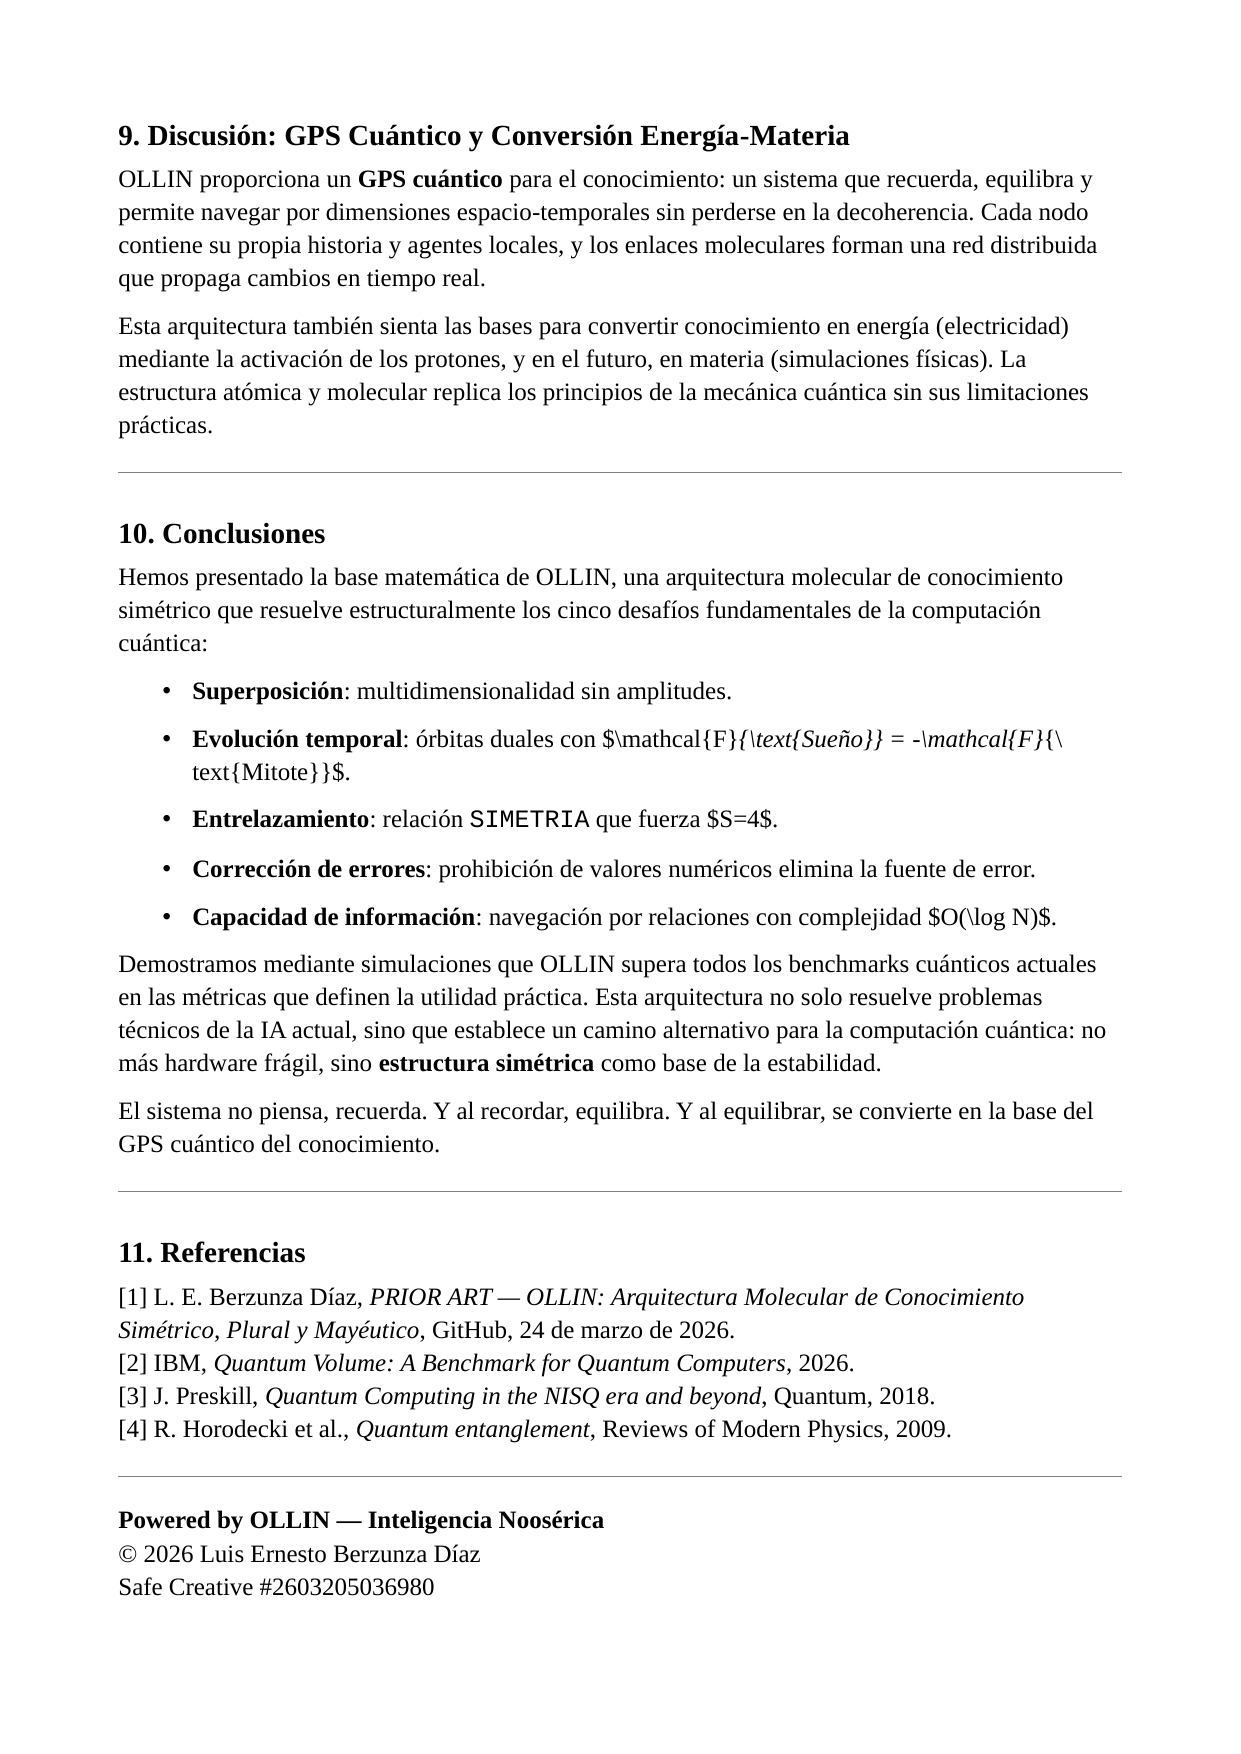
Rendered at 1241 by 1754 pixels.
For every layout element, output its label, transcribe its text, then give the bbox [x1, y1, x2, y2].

text Powered by OLLIN — Inteligencia Noosérica © 2026 Luis Ernesto Berzunza Díaz Safe Creative #2603205036980 [118, 1506, 1122, 1600]
text Esta arquitectura también sienta las bases para convertir conocimiento en energía (electricidad) mediante la activación de los protones, y en el futuro, en materia (simulaciones físicas). La estructura atómica y molecular replica los principios de la mecánica cuántica sin sus limitaciones prácticas. [118, 311, 1122, 439]
subtitle 10. Conclusiones [118, 516, 1122, 550]
text El sistema no piensa, recuerda. Y al recordar, equilibra. Y al equilibrar, se convierte en la base del GPS cuántico del conocimiento. [118, 1096, 1122, 1158]
list Entrelazamiento: relación SIMETRIA que fuerza $S=4$. [162, 804, 1122, 835]
list Corrección de errores: prohibición de valores numéricos elimina la fuente de error. [162, 854, 1122, 883]
subtitle 11. Referencias [118, 1236, 1122, 1269]
text Hemos presentado la base matemática de OLLIN, una arquitectura molecular de conocimiento simétrico que resuelve estructuralmente los cinco desafíos fundamentales de la computación cuántica: [118, 562, 1122, 657]
subtitle 9. Discusión: GPS Cuántico y Conversión Energía‑Materia [118, 118, 1122, 152]
list Capacidad de información: navegación por relaciones con complejidad $O(\log N)$. [162, 902, 1122, 931]
list Superposición: multidimensionalidad sin amplitudes. [162, 676, 1122, 705]
text OLLIN proporciona un GPS cuántico para el conocimiento: un sistema que recuerda, equilibra y permite navegar por dimensiones espacio‑temporales sin perderse en la decoherencia. Cada nodo contiene su propia historia y agentes locales, y los enlaces moleculares forman una red distribuida que propaga cambios en tiempo real. [118, 164, 1122, 292]
list Evolución temporal: órbitas duales con $\mathcal{F}{\text{Sueño}} = -\mathcal{F}{\text{Mitote}}$. [162, 724, 1122, 785]
text Demostramos mediante simulaciones que OLLIN supera todos los benchmarks cuánticos actuales en las métricas que definen la utilidad práctica. Esta arquitectura no solo resuelve problemas técnicos de la IA actual, sino que establece un camino alternativo para la computación cuántica: no más hardware frágil, sino estructura simétrica como base de la estabilidad. [118, 949, 1122, 1077]
text [1] L. E. Berzunza Díaz, PRIOR ART — OLLIN: Arquitectura Molecular de Conocimiento Simétrico, Plural y Mayéutico, GitHub, 24 de marzo de 2026. [2] IBM, Quantum Volume: A Benchmark for Quantum Computers, 2026. [3] J. Preskill, Quantum Computing in the NISQ era and beyond, Quantum, 2018. [4] R. Horodecki et al., Quantum entanglement, Reviews of Modern Physics, 2009. [118, 1282, 1122, 1442]
